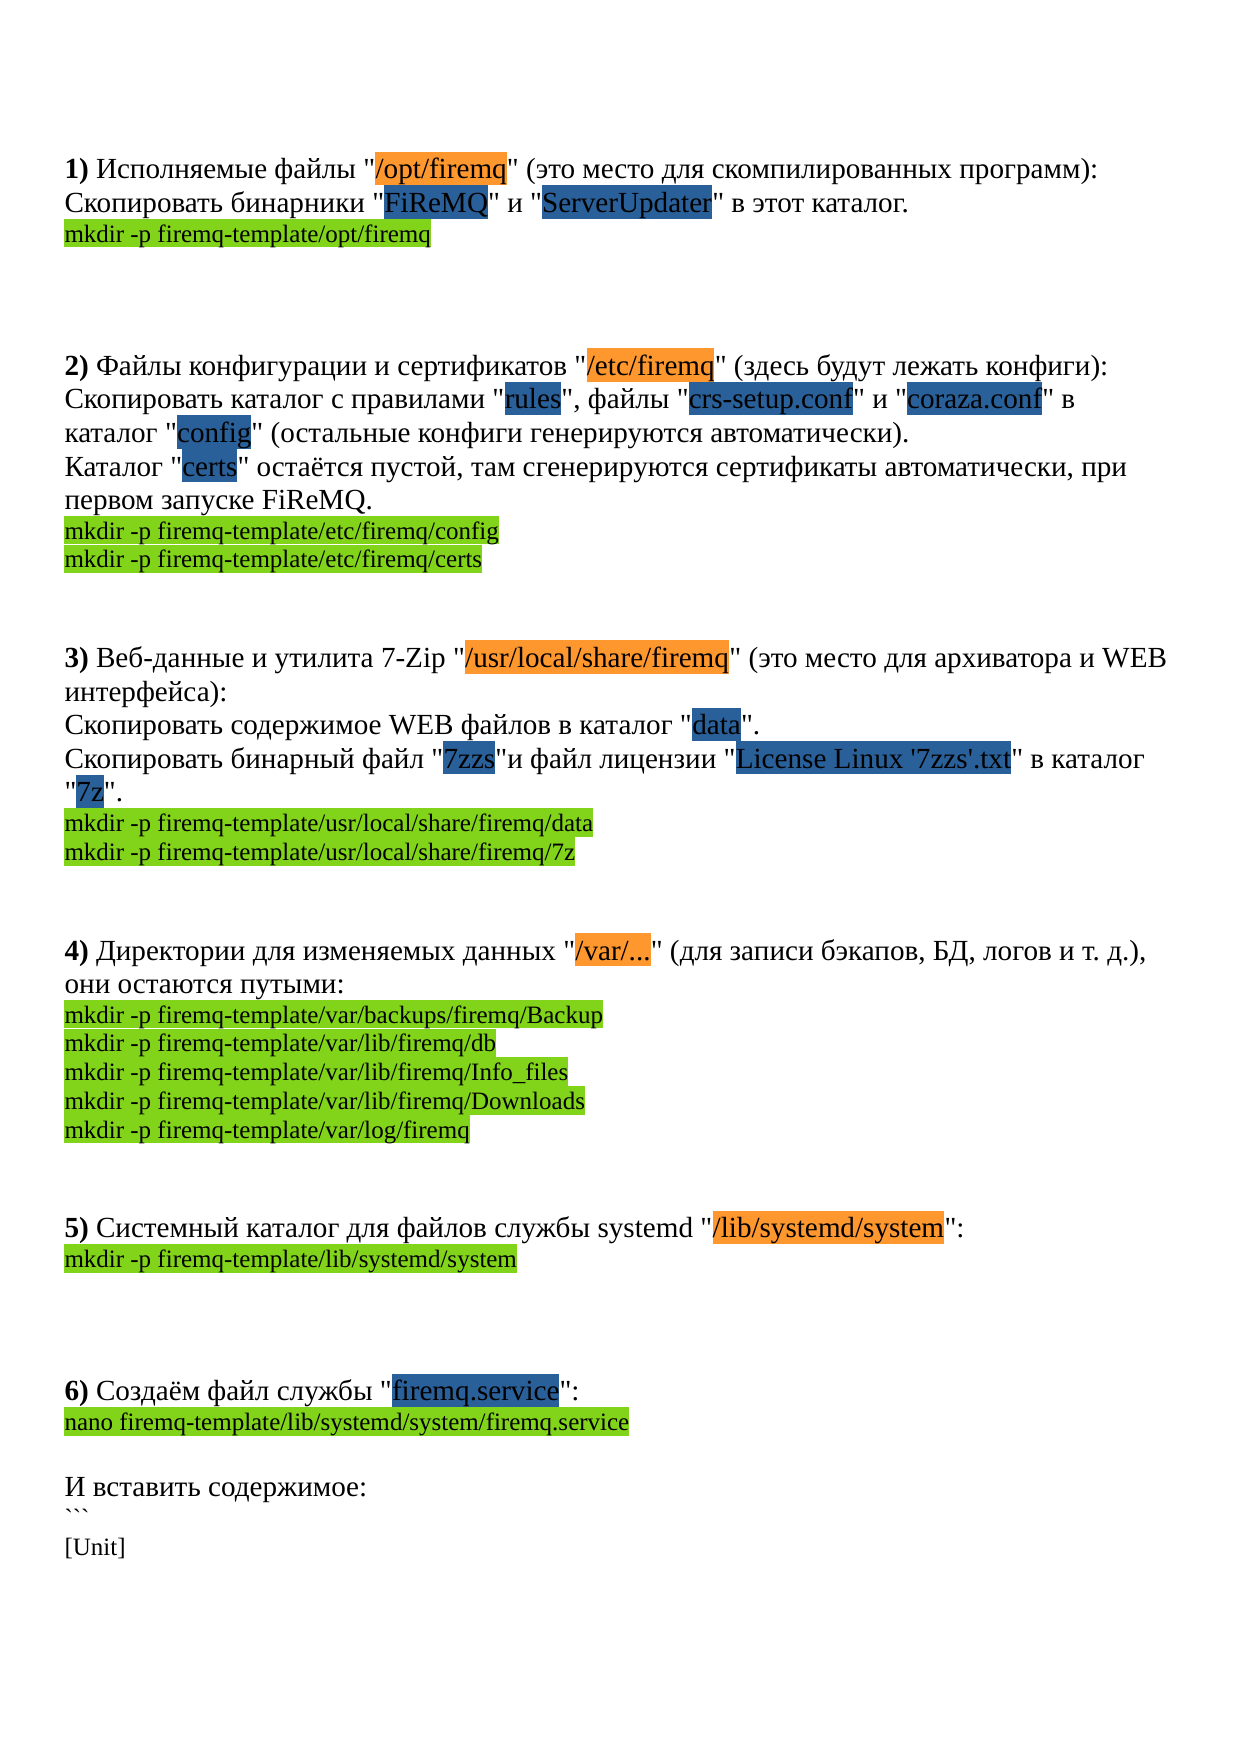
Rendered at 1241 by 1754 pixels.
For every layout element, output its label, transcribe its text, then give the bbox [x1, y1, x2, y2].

text mkdir -p firemq-template/var/log/firemq [64, 1115, 1168, 1143]
text 6) Создаём файл службы "firemq.service": [64, 1373, 1168, 1407]
text mkdir -p firemq-template/var/backups/firemq/Backup [64, 1000, 1168, 1028]
text mkdir -p firemq-template/var/lib/firemq/db [64, 1028, 1168, 1057]
text mkdir -p firemq-template/usr/local/share/firemq/7z [64, 837, 1168, 866]
text 4) Директории для изменяемых данных "/var/..." (для записи бэкапов, БД, логов и т. д.), они остаются путыми: [64, 933, 1168, 1000]
text Скопировать каталог с правилами "rules", файлы "crs-setup.conf" и "coraza.conf" в каталог "config" (остальные конфиги генерируются автоматически). [64, 382, 1168, 449]
text 1) Исполняемые файлы "/opt/firemq" (это место для скомпилированных программ): [64, 152, 1168, 185]
text И вставить содержимое: [64, 1469, 1168, 1503]
text mkdir -p firemq-template/etc/firemq/config [64, 516, 1168, 544]
text mkdir -p firemq-template/opt/firemq [64, 219, 1168, 247]
text Скопировать бинарники "FiReMQ" и "ServerUpdater" в этот каталог. [64, 185, 1168, 219]
text ``` [64, 1503, 1168, 1532]
text mkdir -p firemq-template/var/lib/firemq/Info_files [64, 1057, 1168, 1086]
text nano firemq-template/lib/systemd/system/firemq.service [64, 1407, 1168, 1436]
text 2) Файлы конфигурации и сертификатов "/etc/firemq" (здесь будут лежать конфиги): [64, 348, 1168, 382]
text Каталог "certs" остаётся пустой, там сгенерируются сертификаты автоматически, при первом запуске FiReMQ. [64, 449, 1168, 516]
text 5) Системный каталог для файлов службы systemd "/lib/systemd/system": [64, 1211, 1168, 1244]
text mkdir -p firemq-template/var/lib/firemq/Downloads [64, 1086, 1168, 1115]
text Скопировать содержимое WEB файлов в каталог "data". [64, 707, 1168, 741]
text 3) Веб-данные и утилита 7-Zip "/usr/local/share/firemq" (это место для архиватора и WEB интерфейса): [64, 640, 1168, 707]
text Скопировать бинарный файл "7zzs"и файл лицензии "License Linux '7zzs'.txt" в каталог "7z". [64, 741, 1168, 808]
text mkdir -p firemq-template/lib/systemd/system [64, 1244, 1168, 1273]
text [Unit] [64, 1532, 1168, 1560]
text mkdir -p firemq-template/usr/local/share/firemq/data [64, 808, 1168, 837]
text mkdir -p firemq-template/etc/firemq/certs [64, 544, 1168, 573]
